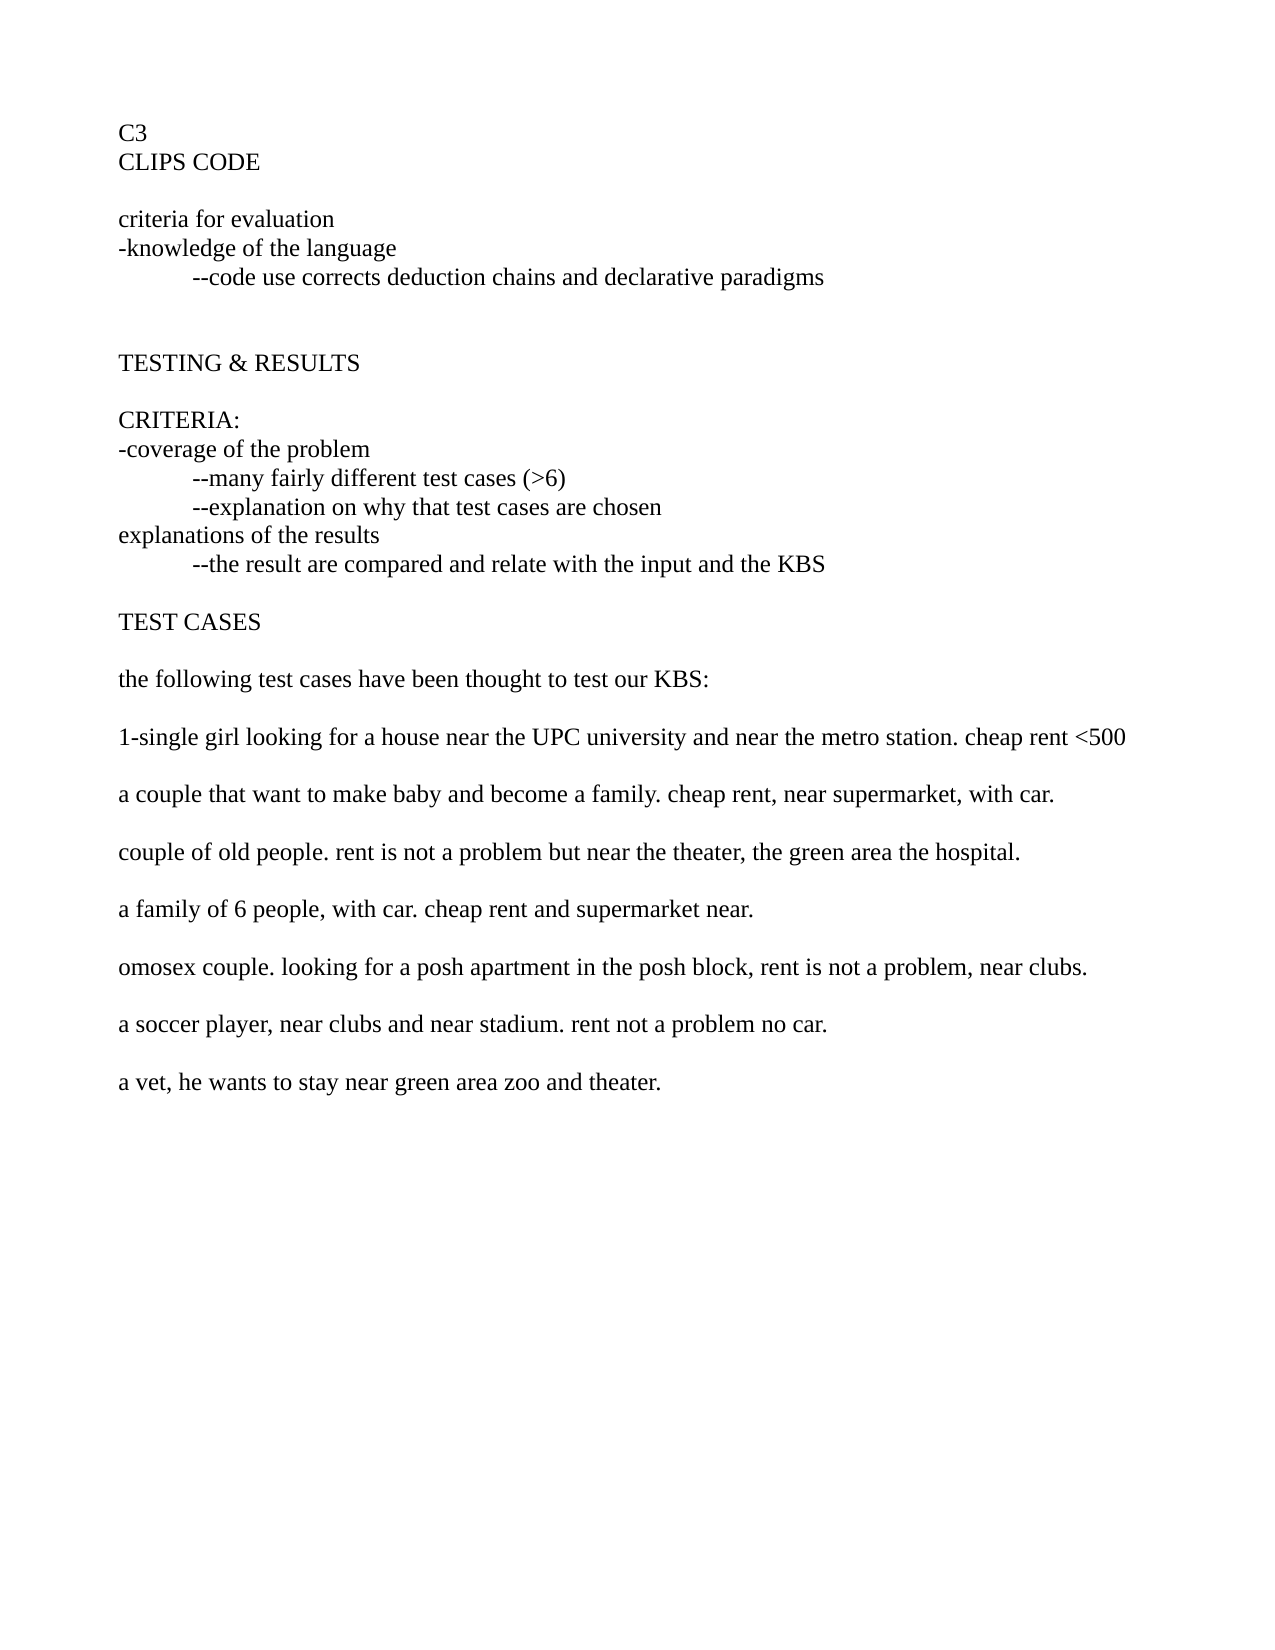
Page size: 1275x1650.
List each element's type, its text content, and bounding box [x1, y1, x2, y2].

text a couple that want to make baby and become a family. cheap rent, near supermarket, with car. [118, 779, 1157, 808]
text TEST CASES [118, 607, 1157, 636]
text --code use corrects deduction chains and declarative paradigms [118, 262, 1157, 291]
text C3 [118, 118, 1157, 147]
text a vet, he wants to stay near green area zoo and theater. [118, 1067, 1157, 1096]
text omosex couple. looking for a posh apartment in the posh block, rent is not a problem, near clubs. [118, 952, 1157, 981]
text -knowledge of the language [118, 233, 1157, 262]
text TESTING & RESULTS [118, 348, 1157, 377]
text criteria for evaluation [118, 204, 1157, 233]
text 1-single girl looking for a house near the UPC university and near the metro station. cheap rent <500 [118, 722, 1157, 751]
text --the result are compared and relate with the input and the KBS [118, 549, 1157, 578]
text CRITERIA: [118, 406, 1157, 434]
text the following test cases have been thought to test our KBS: [118, 664, 1157, 693]
text CLIPS CODE [118, 147, 1157, 176]
text a soccer player, near clubs and near stadium. rent not a problem no car. [118, 1009, 1157, 1038]
text couple of old people. rent is not a problem but near the theater, the green area the hospital. [118, 837, 1157, 866]
text --many fairly different test cases (>6) [118, 463, 1157, 492]
text -coverage of the problem [118, 434, 1157, 463]
text a family of 6 people, with car. cheap rent and supermarket near. [118, 894, 1157, 923]
text explanations of the results [118, 521, 1157, 549]
text --explanation on why that test cases are chosen [118, 492, 1157, 521]
